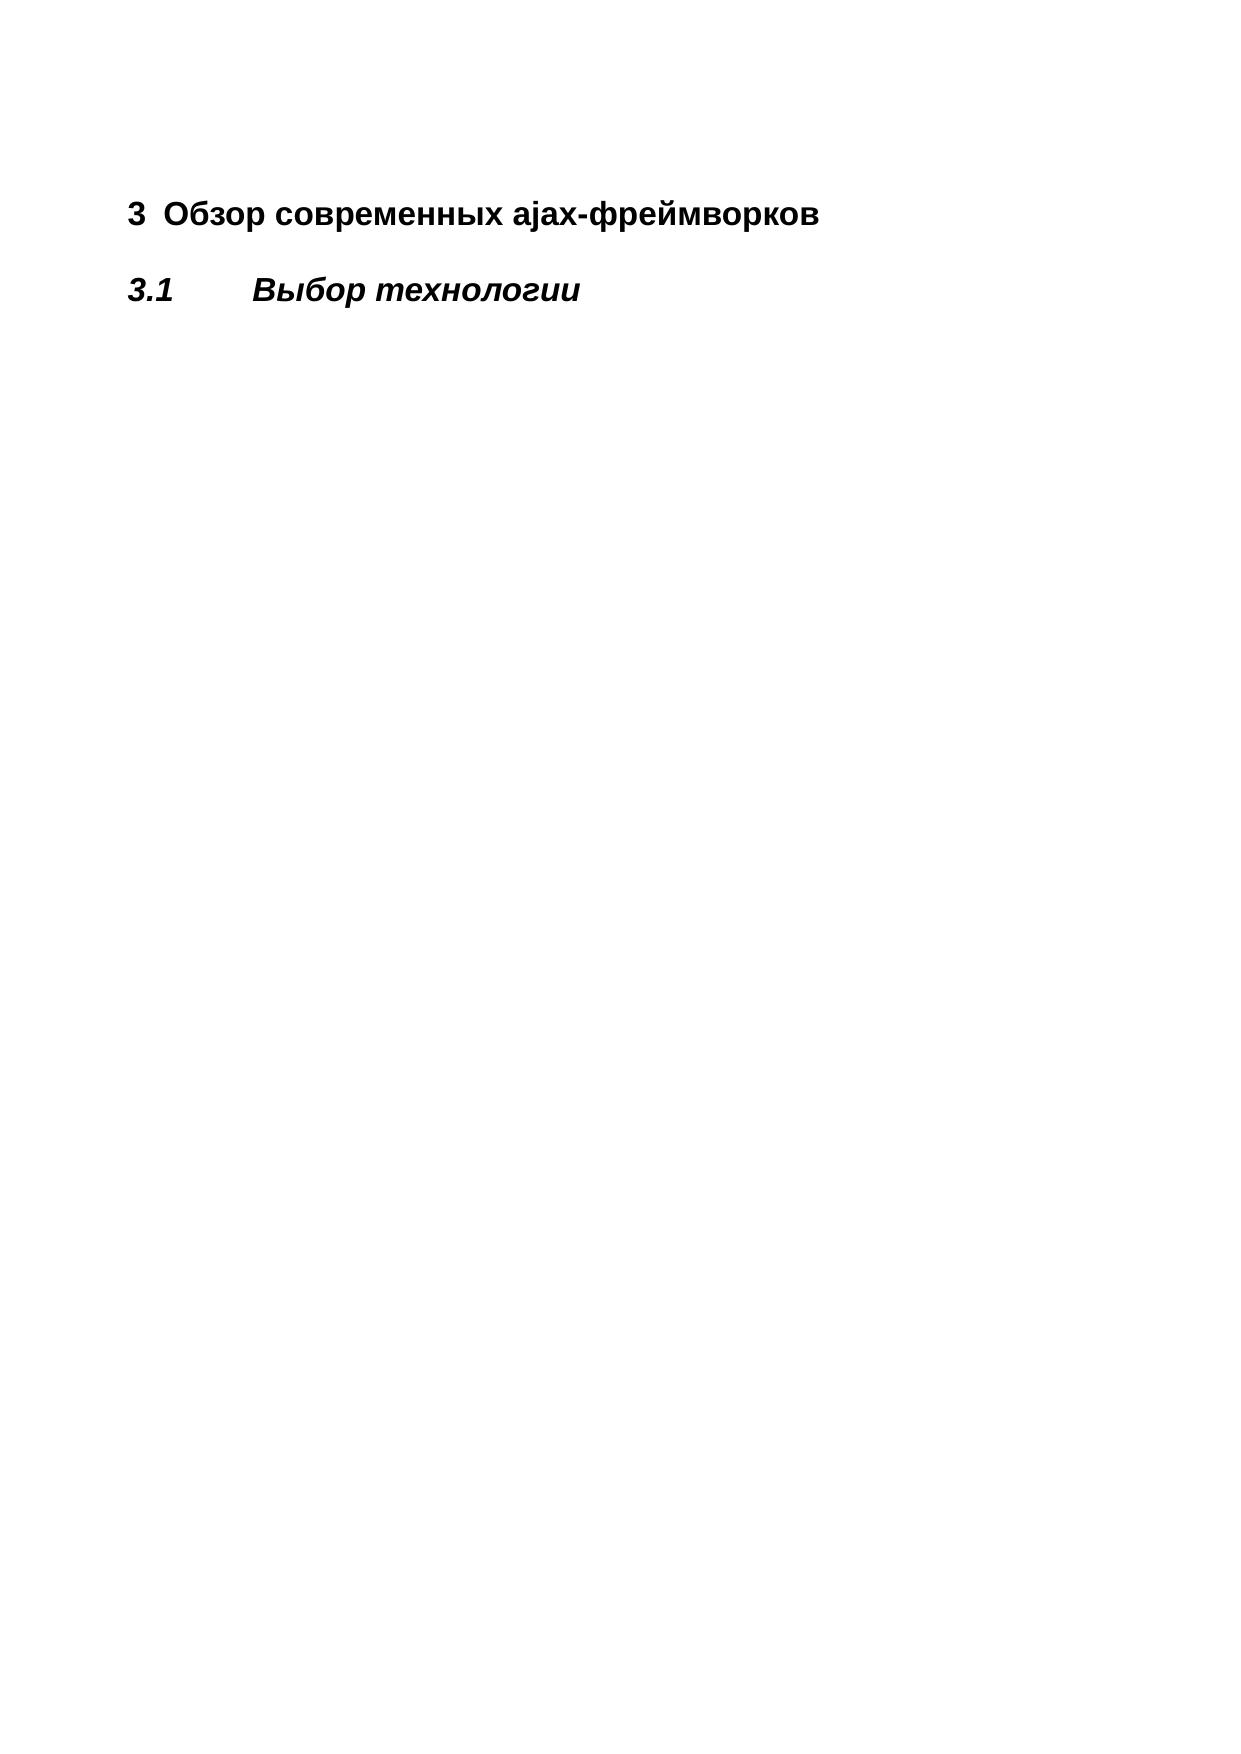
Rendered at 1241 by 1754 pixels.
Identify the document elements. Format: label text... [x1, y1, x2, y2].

subtitle Выбор технологии [118, 270, 1122, 308]
subtitle Обзор современных ajax-фреймворков [118, 194, 1122, 233]
